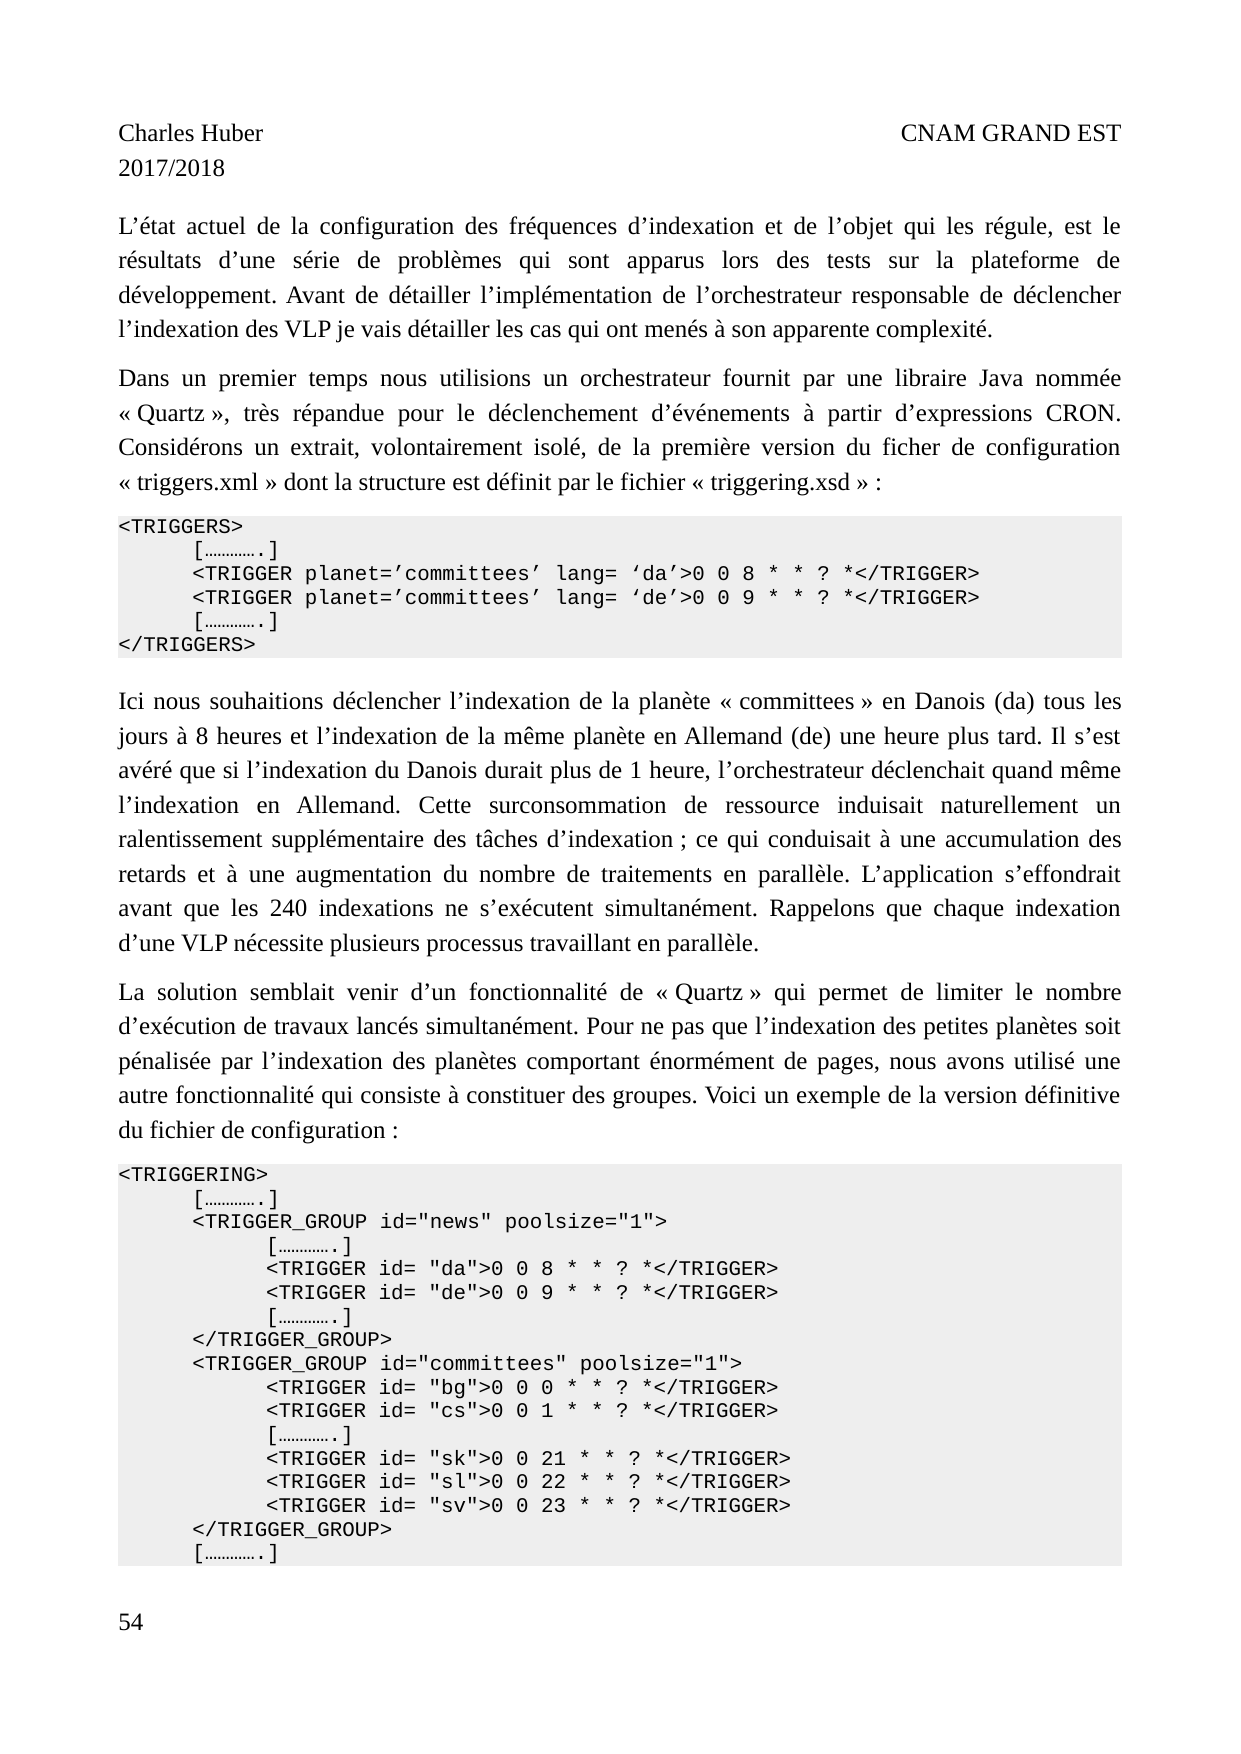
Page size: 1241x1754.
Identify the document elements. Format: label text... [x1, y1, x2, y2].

text Ici nous souhaitions déclencher l’indexation de la planète « committees » en Danois (da) tous les jours à 8 heures et l’indexation de la même planète en Allemand (de) une heure plus tard. Il s’est avéré que si l’indexation du Danois durait plus de 1 heure, l’orchestrateur déclenchait quand même l’indexation en Allemand. Cette surconsommation de ressource induisait naturellement un ralentissement supplémentaire des tâches d’indexation ; ce qui conduisait à une accumulation des retards et à une augmentation du nombre de traitements en parallèle. L’application s’effondrait avant que les 240 indexations ne s’exécutent simultanément. Rappelons que chaque indexation d’une VLP nécessite plusieurs processus travaillant en parallèle. [118, 686, 1122, 957]
text [………….] [118, 1424, 1122, 1448]
text <TRIGGER id= "de">0 0 9 * * ? *</TRIGGER> [118, 1282, 1122, 1306]
text [………….] [118, 1542, 1122, 1566]
text <TRIGGER_GROUP id="committees" poolsize="1"> [118, 1353, 1122, 1377]
text <TRIGGER id= "cs">0 0 1 * * ? *</TRIGGER> [118, 1400, 1122, 1424]
text <TRIGGER id= "sk">0 0 21 * * ? *</TRIGGER> [118, 1448, 1122, 1471]
text </TRIGGER_GROUP> [118, 1518, 1122, 1542]
text <TRIGGER id= "sv">0 0 23 * * ? *</TRIGGER> [118, 1495, 1122, 1518]
text <TRIGGER id= "bg">0 0 0 * * ? *</TRIGGER> [118, 1377, 1122, 1400]
text </TRIGGERS> [118, 634, 1122, 658]
text <TRIGGERING> [118, 1164, 1122, 1187]
text L’état actuel de la configuration des fréquences d’indexation et de l’objet qui les régule, est le résultats d’une série de problèmes qui sont apparus lors des tests sur la plateforme de développement. Avant de détailler l’implémentation de l’orchestrateur responsable de déclencher l’indexation des VLP je vais détailler les cas qui ont menés à son apparente complexité. [118, 211, 1122, 343]
text [………….] [118, 1187, 1122, 1211]
text <TRIGGERS> [118, 516, 1122, 539]
text </TRIGGER_GROUP> [118, 1329, 1122, 1353]
text [………….] [118, 539, 1122, 563]
text <TRIGGER planet=’committees’ lang= ‘de’>0 0 9 * * ? *</TRIGGER> [118, 587, 1122, 610]
text [………….] [118, 610, 1122, 634]
text La solution semblait venir d’un fonctionnalité de « Quartz » qui permet de limiter le nombre d’exécution de travaux lancés simultanément. Pour ne pas que l’indexation des petites planètes soit pénalisée par l’indexation des planètes comportant énormément de pages, nous avons utilisé une autre fonctionnalité qui consiste à constituer des groupes. Voici un exemple de la version définitive du fichier de configuration : [118, 977, 1122, 1143]
text [………….] [118, 1306, 1122, 1329]
text <TRIGGER id= "sl">0 0 22 * * ? *</TRIGGER> [118, 1471, 1122, 1495]
text <TRIGGER_GROUP id="news" poolsize="1"> [118, 1211, 1122, 1235]
text Dans un premier temps nous utilisions un orchestrateur fournit par une libraire Java nommée « Quartz », très répandue pour le déclenchement d’événements à partir d’expressions CRON. Considérons un extrait, volontairement isolé, de la première version du ficher de configuration « triggers.xml » dont la structure est définit par le fichier « triggering.xsd » : [118, 363, 1122, 496]
text <TRIGGER planet=’committees’ lang= ‘da’>0 0 8 * * ? *</TRIGGER> [118, 563, 1122, 587]
text <TRIGGER id= "da">0 0 8 * * ? *</TRIGGER> [118, 1258, 1122, 1282]
text [………….] [118, 1235, 1122, 1258]
